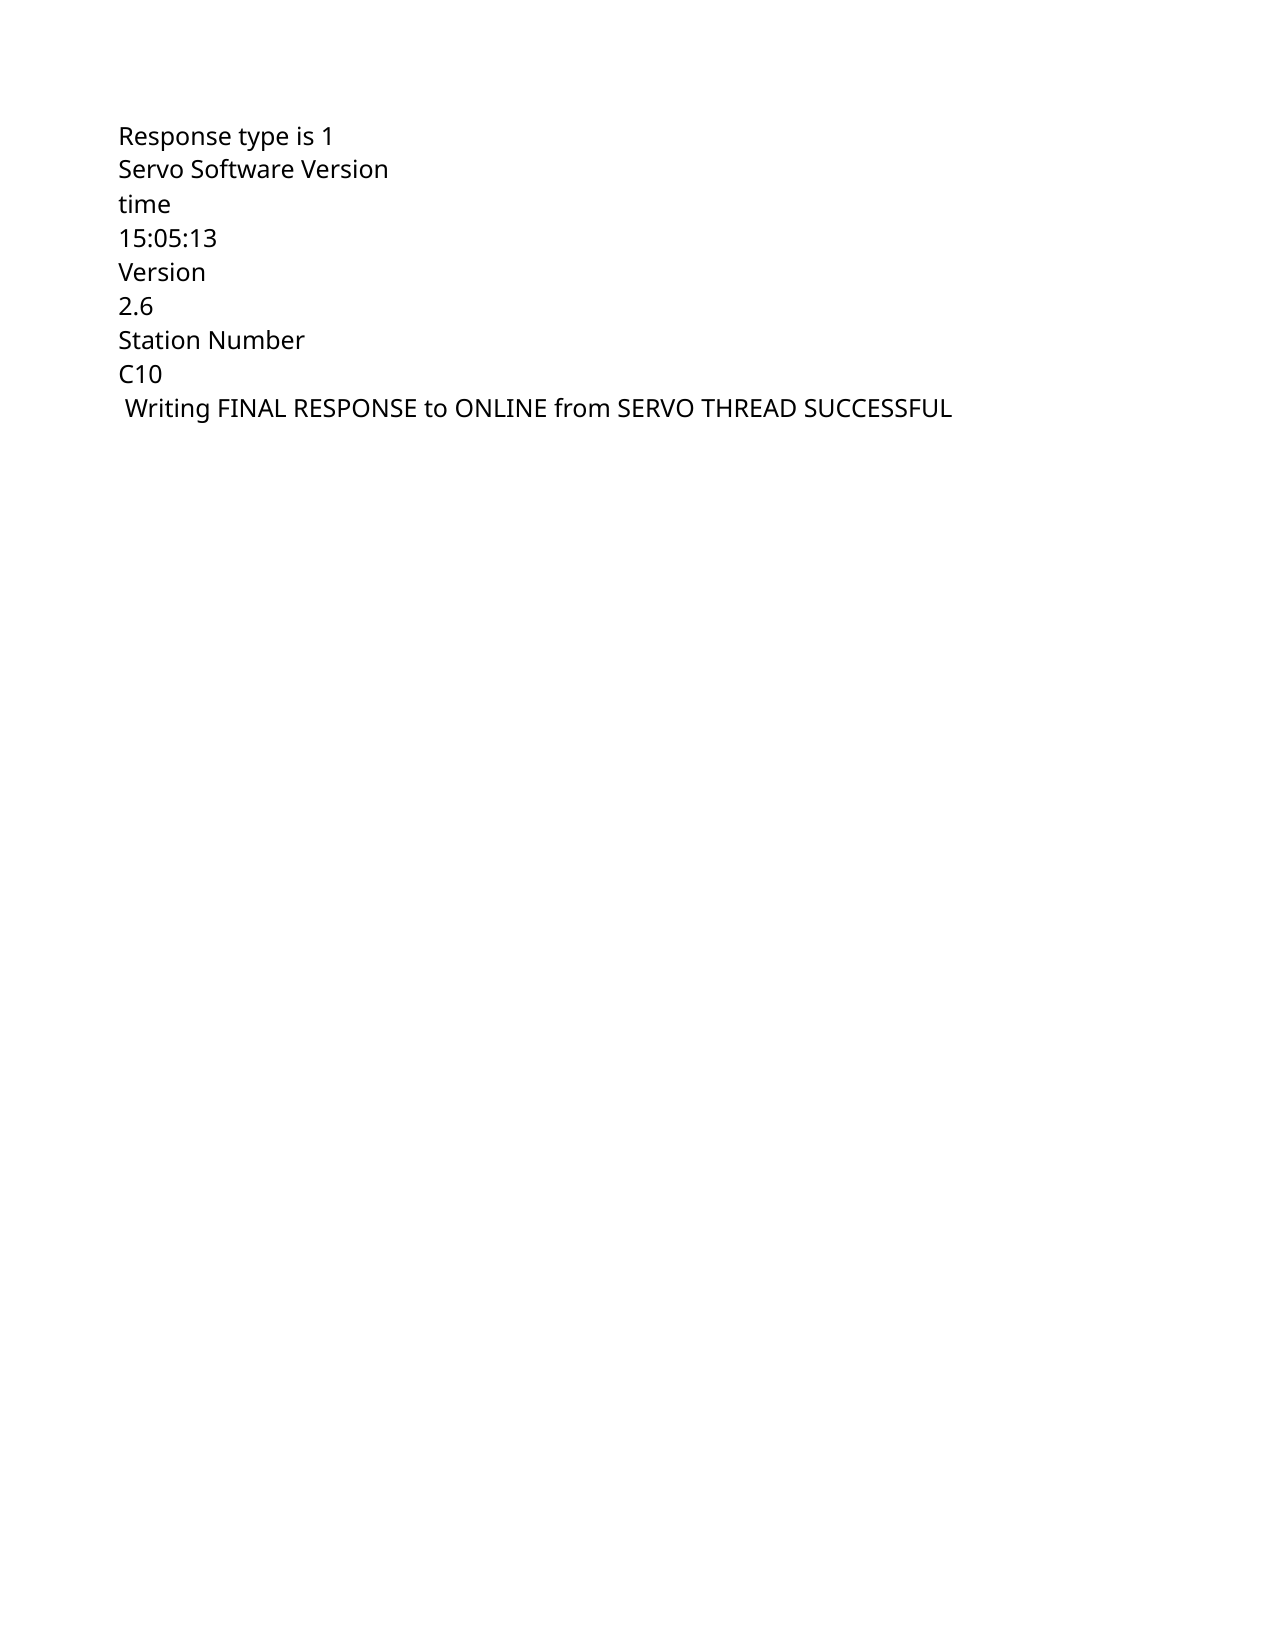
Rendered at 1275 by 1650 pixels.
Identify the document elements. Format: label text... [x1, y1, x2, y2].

text 2.6 [118, 288, 1157, 322]
text Servo Software Version [118, 152, 1157, 186]
text C10 [118, 357, 1157, 391]
text 15:05:13 [118, 220, 1157, 254]
text Station Number [118, 322, 1157, 357]
text Writing FINAL RESPONSE to ONLINE from SERVO THREAD SUCCESSFUL [118, 391, 1157, 425]
text time [118, 186, 1157, 220]
text Response type is 1 [118, 118, 1157, 152]
text Version [118, 254, 1157, 288]
